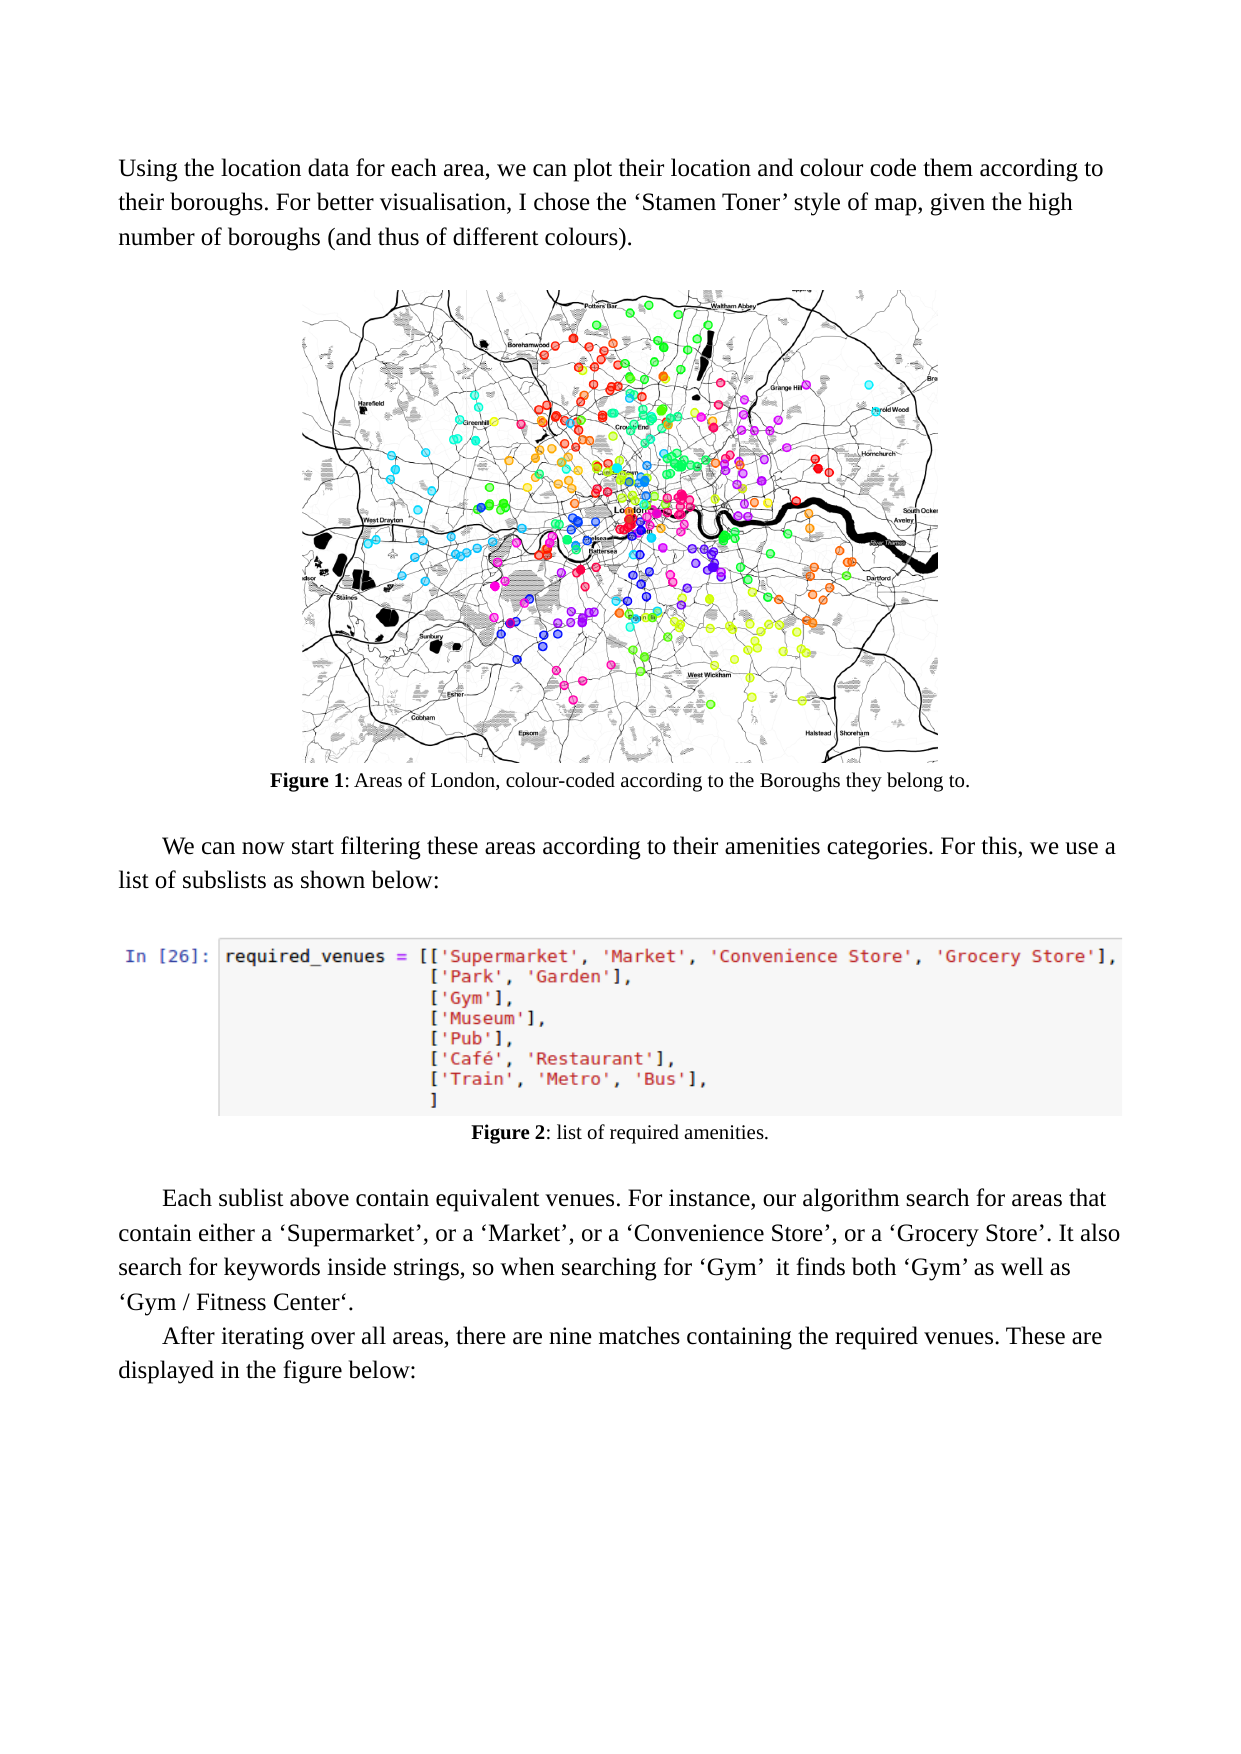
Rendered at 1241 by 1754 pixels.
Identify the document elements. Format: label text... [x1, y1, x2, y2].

picture [302, 290, 938, 763]
text Using the location data for each area, we can plot their location and colour code them according to their boroughs. For better visualisation, I chose the ‘Stamen Toner’ style of map, given the high number of boroughs (and thus of different colours). [118, 153, 1122, 250]
text After iterating over all areas, there are nine matches containing the required venues. These are displayed in the figure below: [118, 1321, 1122, 1384]
text Figure 2: list of required amenities. [118, 1116, 1122, 1144]
picture [118, 934, 1123, 1116]
text We can now start filtering these areas according to their amenities categories. For this, we use a list of subslists as shown below: [118, 831, 1122, 894]
text Each sublist above contain equivalent venues. For instance, our algorithm search for areas that contain either a ‘Supermarket’, or a ‘Market’, or a ‘Convenience Store’, or a ‘Grocery Store’. It also search for keywords inside strings, so when searching for ‘Gym’ it finds both ‘Gym’ as well as ‘Gym / Fitness Center‘. [118, 1183, 1122, 1315]
text Figure 1: Areas of London, colour-coded according to the Boroughs they belong to. [118, 291, 1122, 792]
